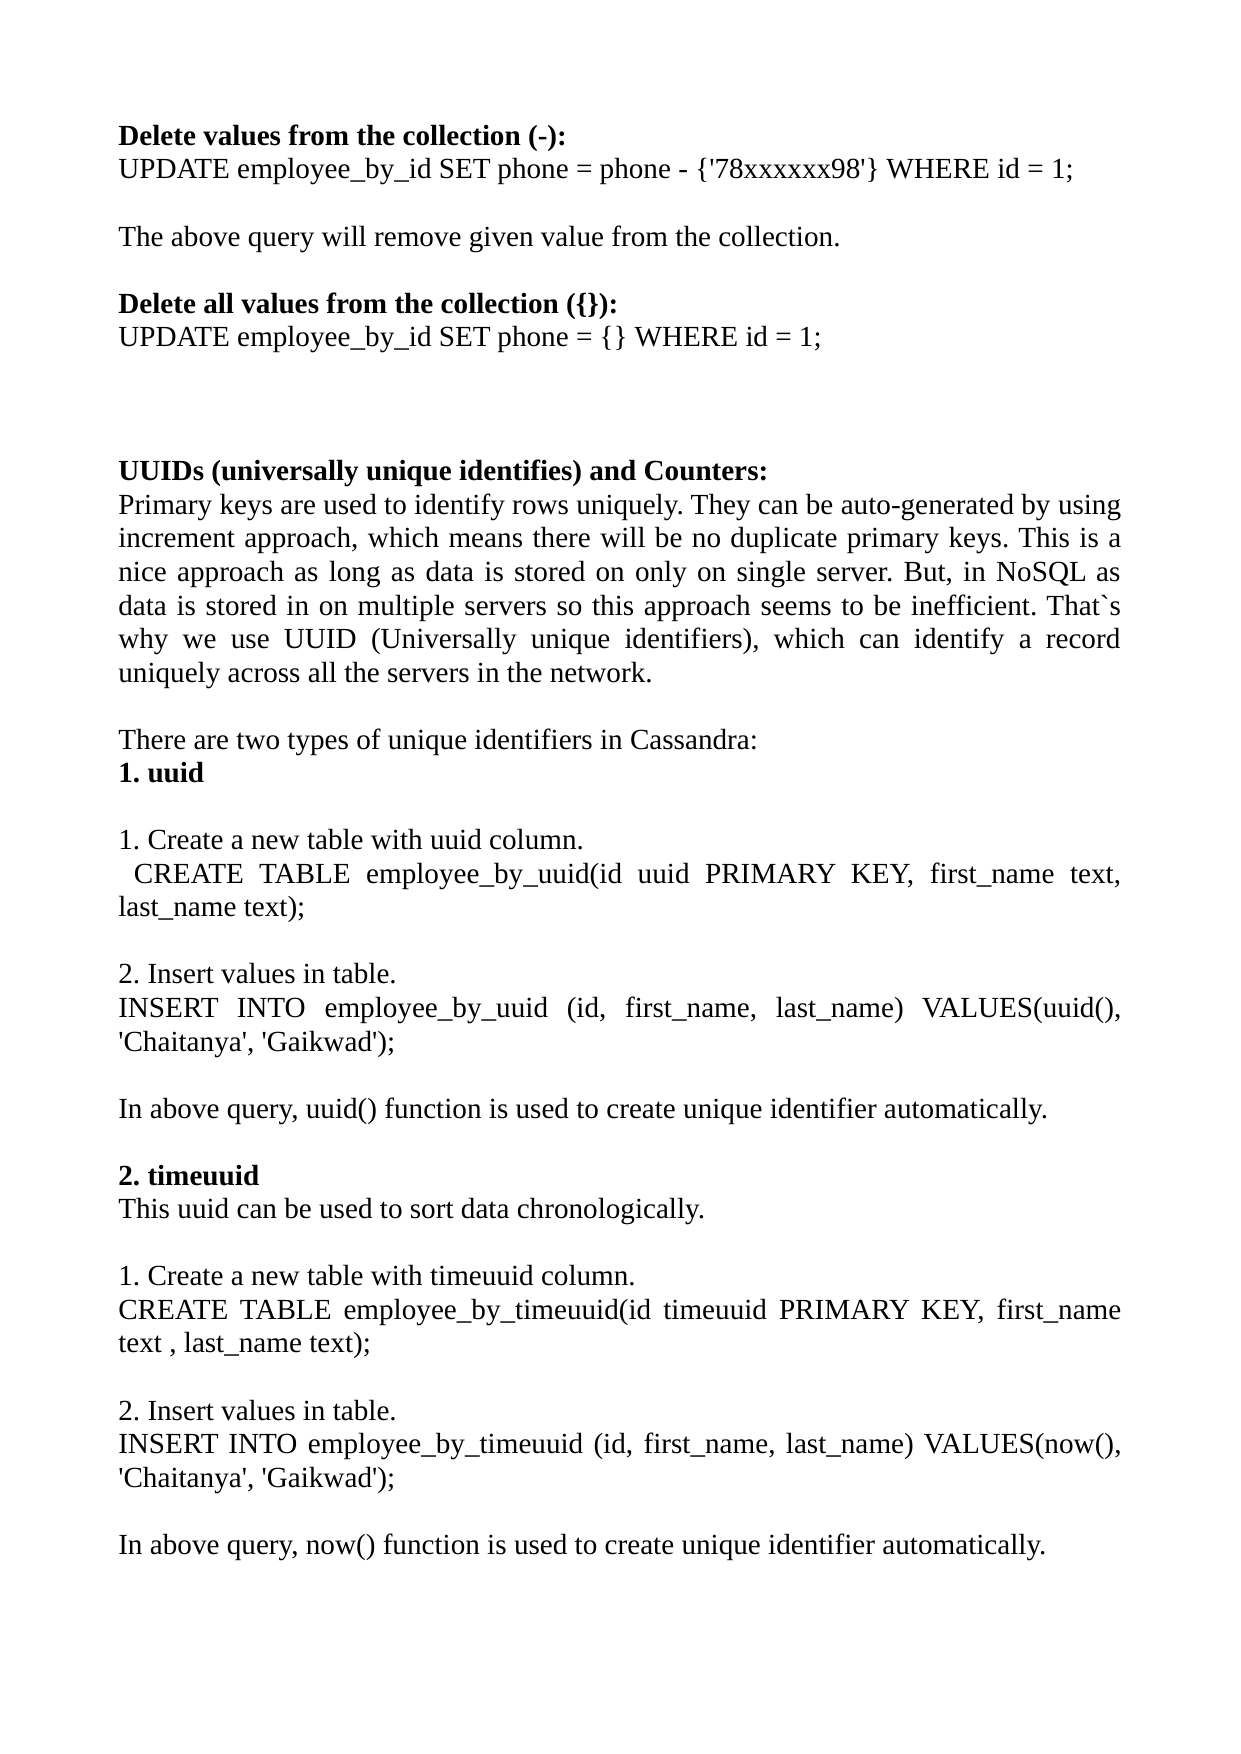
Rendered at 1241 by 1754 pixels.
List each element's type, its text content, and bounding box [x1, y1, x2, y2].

text In above query, uuid() function is used to create unique identifier automatically. [118, 1091, 1122, 1124]
text CREATE TABLE employee_by_timeuuid(id timeuuid PRIMARY KEY, first_name text , last_name text); [118, 1292, 1122, 1359]
text UUIDs (universally unique identifies) and Counters: [118, 453, 1122, 487]
text Delete all values from the collection ({}): [118, 286, 1122, 319]
text 2. Insert values in table. [118, 1393, 1122, 1426]
text 1. Create a new table with timeuuid column. [118, 1258, 1122, 1292]
text There are two types of unique identifiers in Cassandra: [118, 722, 1122, 755]
text Primary keys are used to identify rows uniquely. They can be auto-generated by using increment approach, which means there will be no duplicate primary keys. This is a nice approach as long as data is stored on only on single server. But, in NoSQL as data is stored in on multiple servers so this approach seems to be inefficient. That`s why we use UUID (Universally unique identifiers), which can identify a record uniquely across all the servers in the network. [118, 487, 1122, 688]
text UPDATE employee_by_id SET phone = {} WHERE id = 1; [118, 319, 1122, 353]
text INSERT INTO employee_by_uuid (id, first_name, last_name) VALUES(uuid(), 'Chaitanya', 'Gaikwad'); [118, 990, 1122, 1057]
text UPDATE employee_by_id SET phone = phone - {'78xxxxxx98'} WHERE id = 1; [118, 152, 1122, 185]
text 1. uuid [118, 755, 1122, 789]
text Delete values from the collection (-): [118, 118, 1122, 152]
text CREATE TABLE employee_by_uuid(id uuid PRIMARY KEY, first_name text, last_name text); [118, 856, 1122, 923]
text The above query will remove given value from the collection. [118, 219, 1122, 252]
text INSERT INTO employee_by_timeuuid (id, first_name, last_name) VALUES(now(), 'Chaitanya', 'Gaikwad'); [118, 1426, 1122, 1493]
text This uuid can be used to sort data chronologically. [118, 1191, 1122, 1225]
text 2. Insert values in table. [118, 957, 1122, 990]
text 2. timeuuid [118, 1158, 1122, 1191]
text In above query, now() function is used to create unique identifier automatically. [118, 1527, 1122, 1560]
text 1. Create a new table with uuid column. [118, 822, 1122, 856]
